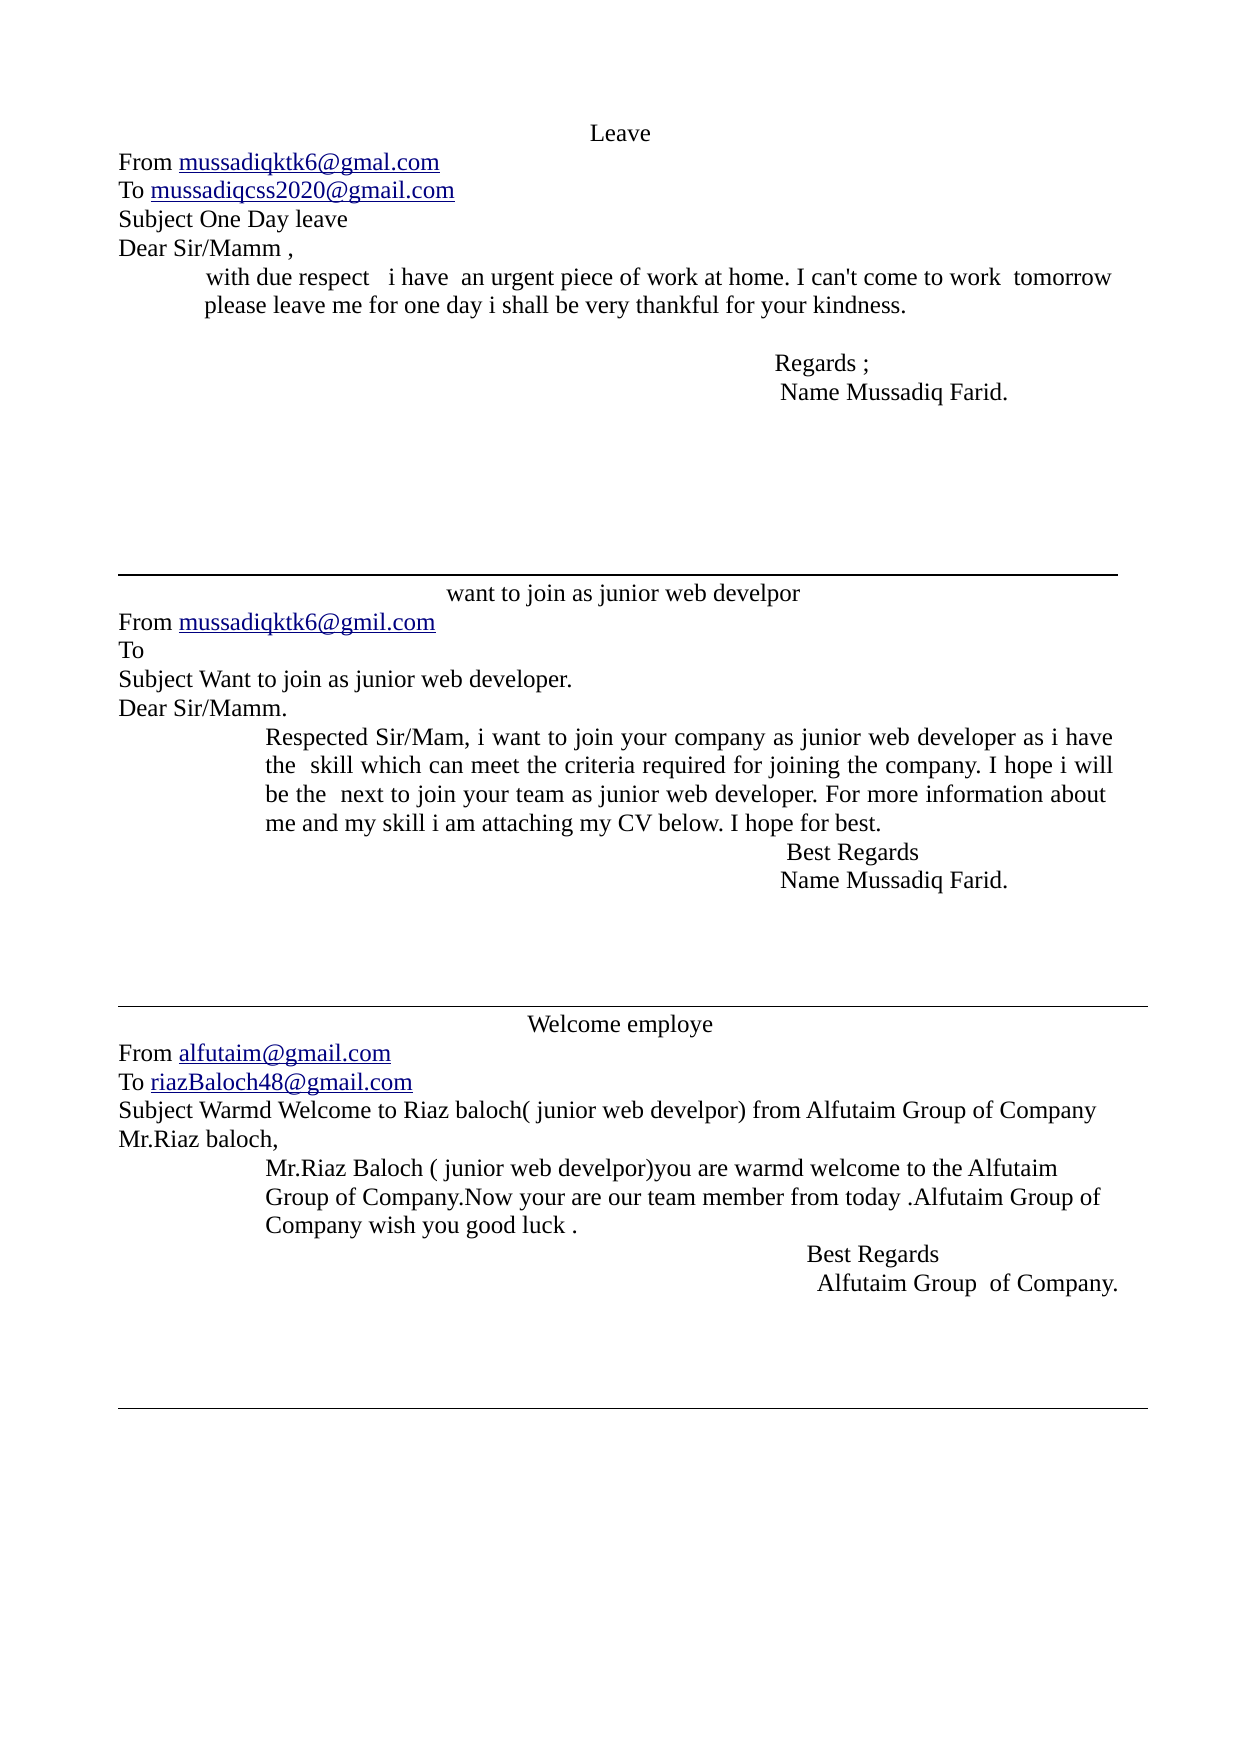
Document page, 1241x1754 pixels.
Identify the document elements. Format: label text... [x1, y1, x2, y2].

text Subject One Day leave [118, 204, 1122, 233]
text Dear Sir/Mamm. [118, 693, 1122, 722]
text want to join as junior web develpor [118, 578, 1122, 607]
text Best Regards [118, 1239, 1122, 1268]
text Alfutaim Group of Company. [118, 1268, 1122, 1297]
text Respected Sir/Mam, i want to join your company as junior web developer as i have the skill which can meet the criteria required for joining the company. I hope i will be the next to join your team as junior web developer. For more information about me and my skill i am attaching my CV below. I hope for best. [118, 722, 1122, 837]
text Regards ; [118, 348, 1122, 377]
text Mr.Riaz Baloch ( junior web develpor)you are warmd welcome to the Alfutaim Group of Company.Now your are our team member from today .Alfutaim Group of Company wish you good luck . [118, 1153, 1122, 1239]
text To [118, 636, 1122, 664]
text From mussadiqktk6@gmal.com [118, 147, 1122, 176]
text Dear Sir/Mamm , [118, 233, 1122, 262]
text To mussadiqcss2020@gmail.com [118, 176, 1122, 204]
text Subject Want to join as junior web developer. [118, 664, 1122, 693]
text Name Mussadiq Farid. [118, 866, 1122, 894]
text Subject Warmd Welcome to Riaz baloch( junior web develpor) from Alfutaim Group of Company [118, 1096, 1122, 1124]
text Best Regards [118, 837, 1122, 866]
text From mussadiqktk6@gmil.com [118, 607, 1122, 636]
text with due respect i have an urgent piece of work at home. I can't come to work tomorrow [118, 262, 1122, 291]
text please leave me for one day i shall be very thankful for your kindness. [118, 291, 1122, 319]
text From alfutaim@gmail.com [118, 1038, 1122, 1067]
text Name Mussadiq Farid. [118, 377, 1122, 406]
text Leave [118, 118, 1122, 147]
text Welcome employe [118, 1009, 1122, 1038]
text Mr.Riaz baloch, [118, 1124, 1122, 1153]
text To riazBaloch48@gmail.com [118, 1067, 1122, 1096]
